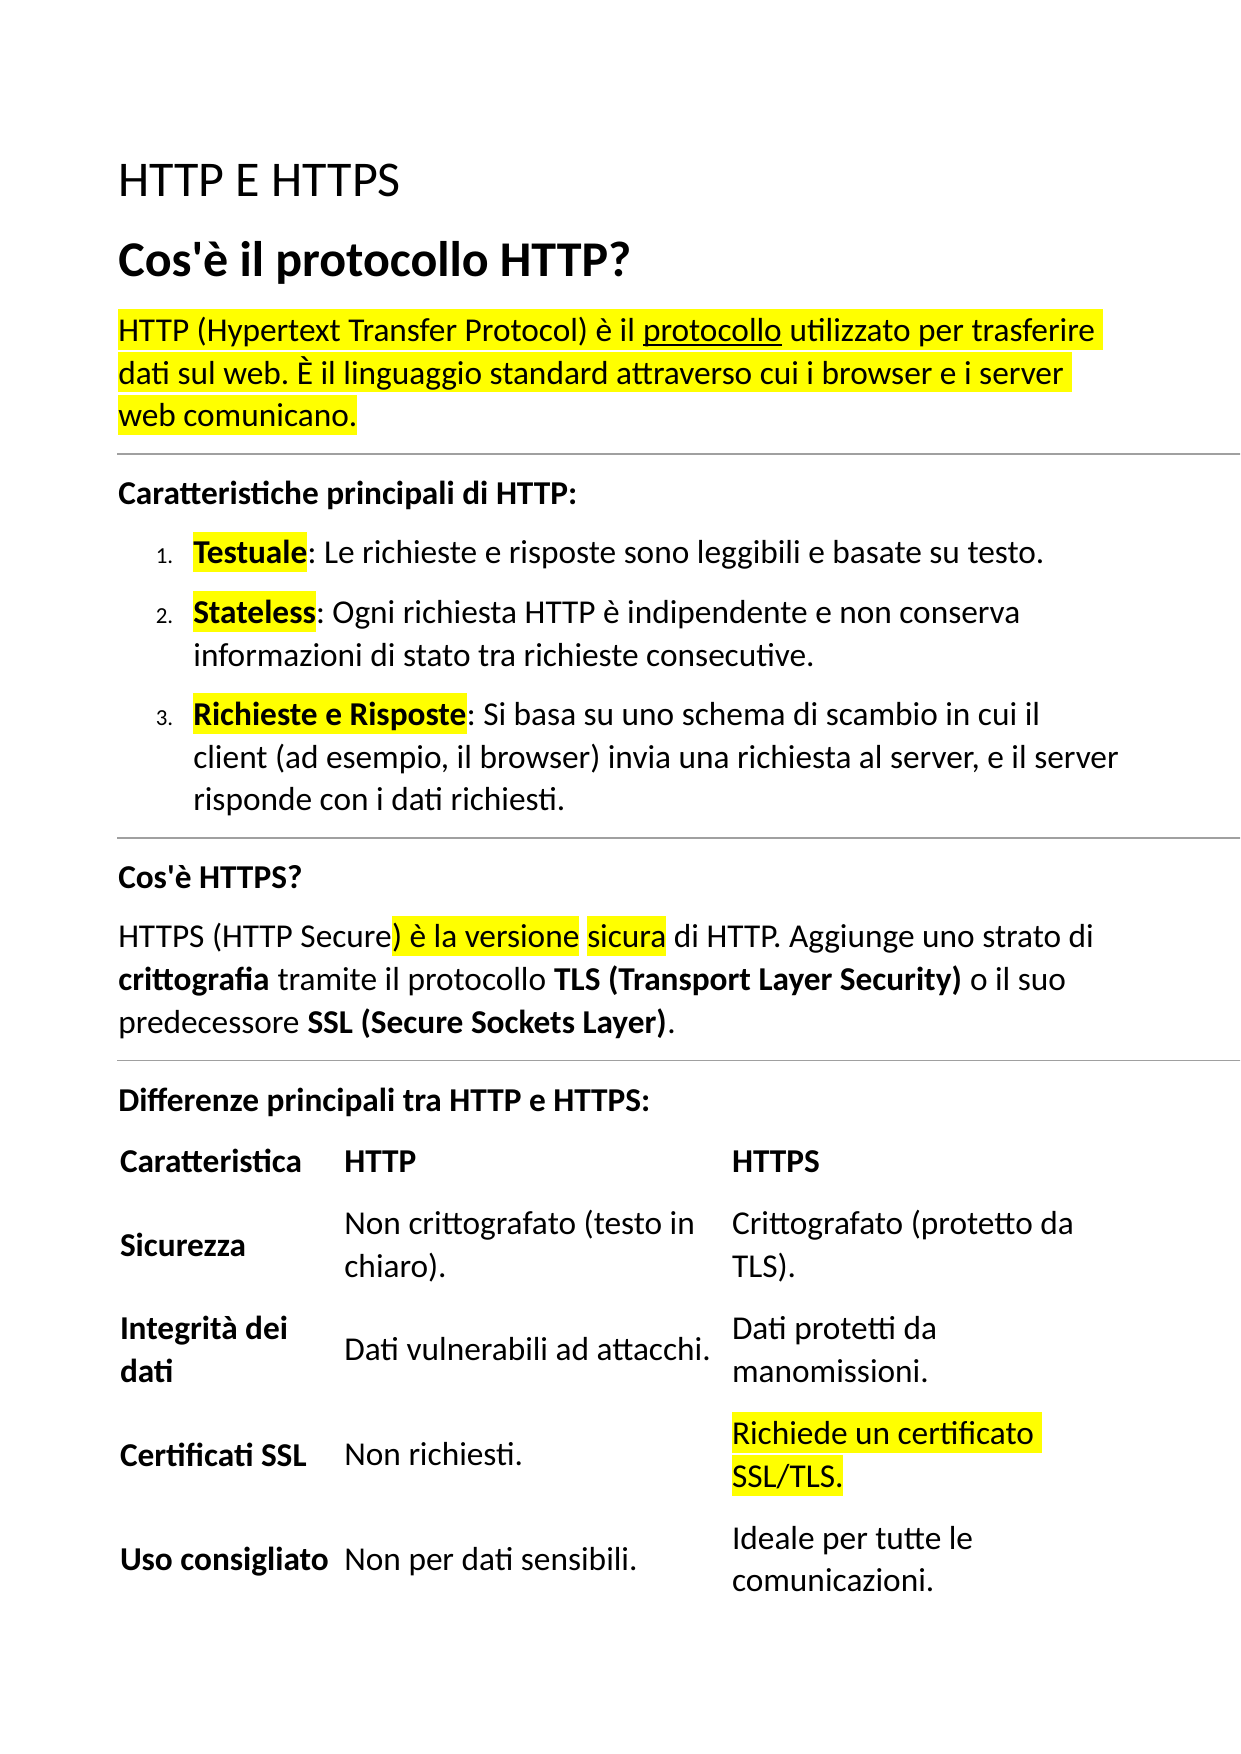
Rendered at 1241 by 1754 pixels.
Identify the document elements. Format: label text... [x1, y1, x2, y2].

table_cell Dati vulnerabili ad attacchi. [343, 1306, 730, 1411]
table_cell Ideale per tutte le comunicazioni. [730, 1515, 1122, 1620]
text HTTP (Hypertext Transfer Protocol) è il protocollo utilizzato per trasferire dati sul web. È il linguaggio standard attraverso cui i browser e i server web comunicano. [118, 309, 1122, 435]
table_cell Non richiesti. [343, 1411, 730, 1515]
list Richieste e Risposte: Si basa su uno schema di scambio in cui il client (ad esempio, il browser) invia una richiesta al server, e il server risponde con i dati richiesti. [156, 693, 1122, 819]
text Cos'è HTTPS? [118, 856, 1122, 897]
text Caratteristiche principali di HTTP: [118, 472, 1122, 513]
text Differenze principali tra HTTP e HTTPS: [118, 1079, 1122, 1119]
table_cell Non per dati sensibili. [343, 1515, 730, 1620]
text HTTPS (HTTP Secure) è la versione sicura di HTTP. Aggiunge uno strato di crittografia tramite il protocollo TLS (Transport Layer Security) o il suo predecessore SSL (Secure Sockets Layer). [118, 916, 1122, 1042]
table_cell Sicurezza [118, 1200, 343, 1306]
text HTTP E HTTPS [118, 148, 1122, 209]
table_cell Dati protetti da manomissioni. [730, 1306, 1122, 1411]
table_cell Certificati SSL [118, 1411, 343, 1515]
table_cell Uso consigliato [118, 1515, 343, 1620]
list Stateless: Ogni richiesta HTTP è indipendente e non conserva informazioni di stato tra richieste consecutive. [156, 591, 1122, 674]
table_cell Crittografato (protetto da TLS). [730, 1200, 1122, 1306]
table_cell Non crittografato (testo in chiaro). [343, 1200, 730, 1306]
text Cos'è il protocollo HTTP? [118, 228, 1122, 289]
table_header Caratteristica [118, 1138, 343, 1200]
list Testuale: Le richieste e risposte sono leggibili e basate su testo. [156, 532, 1122, 572]
table_header HTTP [343, 1138, 730, 1200]
table_header HTTPS [730, 1138, 1122, 1200]
table_cell Richiede un certificato SSL/TLS. [730, 1411, 1122, 1515]
table_cell Integrità dei dati [118, 1306, 343, 1411]
